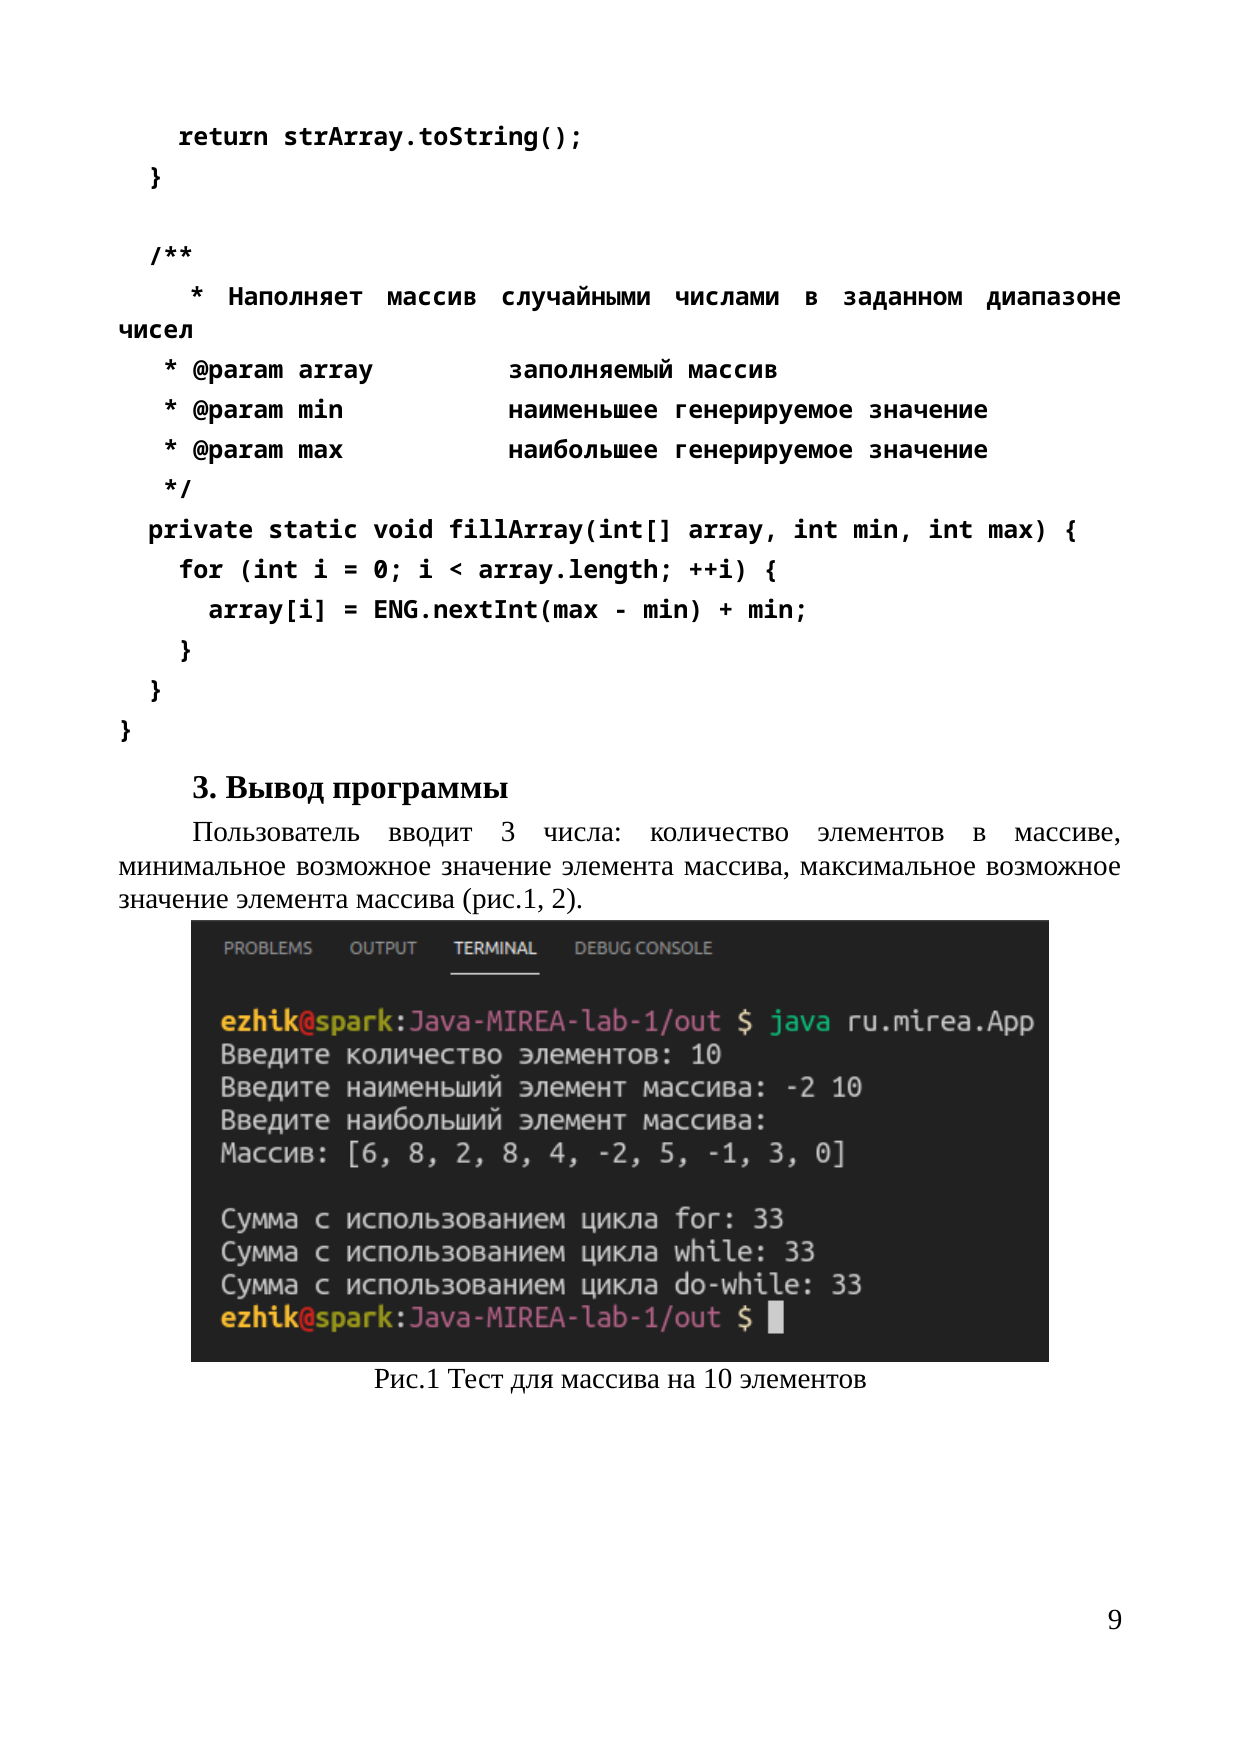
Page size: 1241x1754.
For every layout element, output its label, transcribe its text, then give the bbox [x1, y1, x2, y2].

text } [118, 672, 1122, 706]
picture [191, 920, 1049, 1362]
text * Наполняет массив случайными числами в заданном диапазоне чисел [118, 278, 1122, 346]
text Рис.1 Тест для массива на 10 элементов [118, 921, 1122, 1395]
text Пользователь вводит 3 числа: количество элементов в массиве, минимальное возможное значение элемента массива, максимальное возможное значение элемента массива (рис.1, 2). [118, 814, 1122, 915]
text private static void fillArray(int[] array, int min, int max) { [118, 512, 1122, 546]
text } [118, 712, 1122, 746]
text * @param max наибольшее генерируемое значение [118, 432, 1122, 466]
text /** [118, 238, 1122, 272]
text */ [118, 472, 1122, 506]
text return strArray.toString(); [118, 118, 1122, 152]
text } [118, 158, 1122, 192]
text * @param min наименьшее генерируемое значение [118, 392, 1122, 426]
text array[i] = ENG.nextInt(max - min) + min; [118, 592, 1122, 626]
subtitle 3. Вывод программы [118, 767, 1122, 805]
text } [118, 632, 1122, 666]
text for (int i = 0; i < array.length; ++i) { [118, 552, 1122, 586]
text * @param array заполняемый массив [118, 352, 1122, 386]
